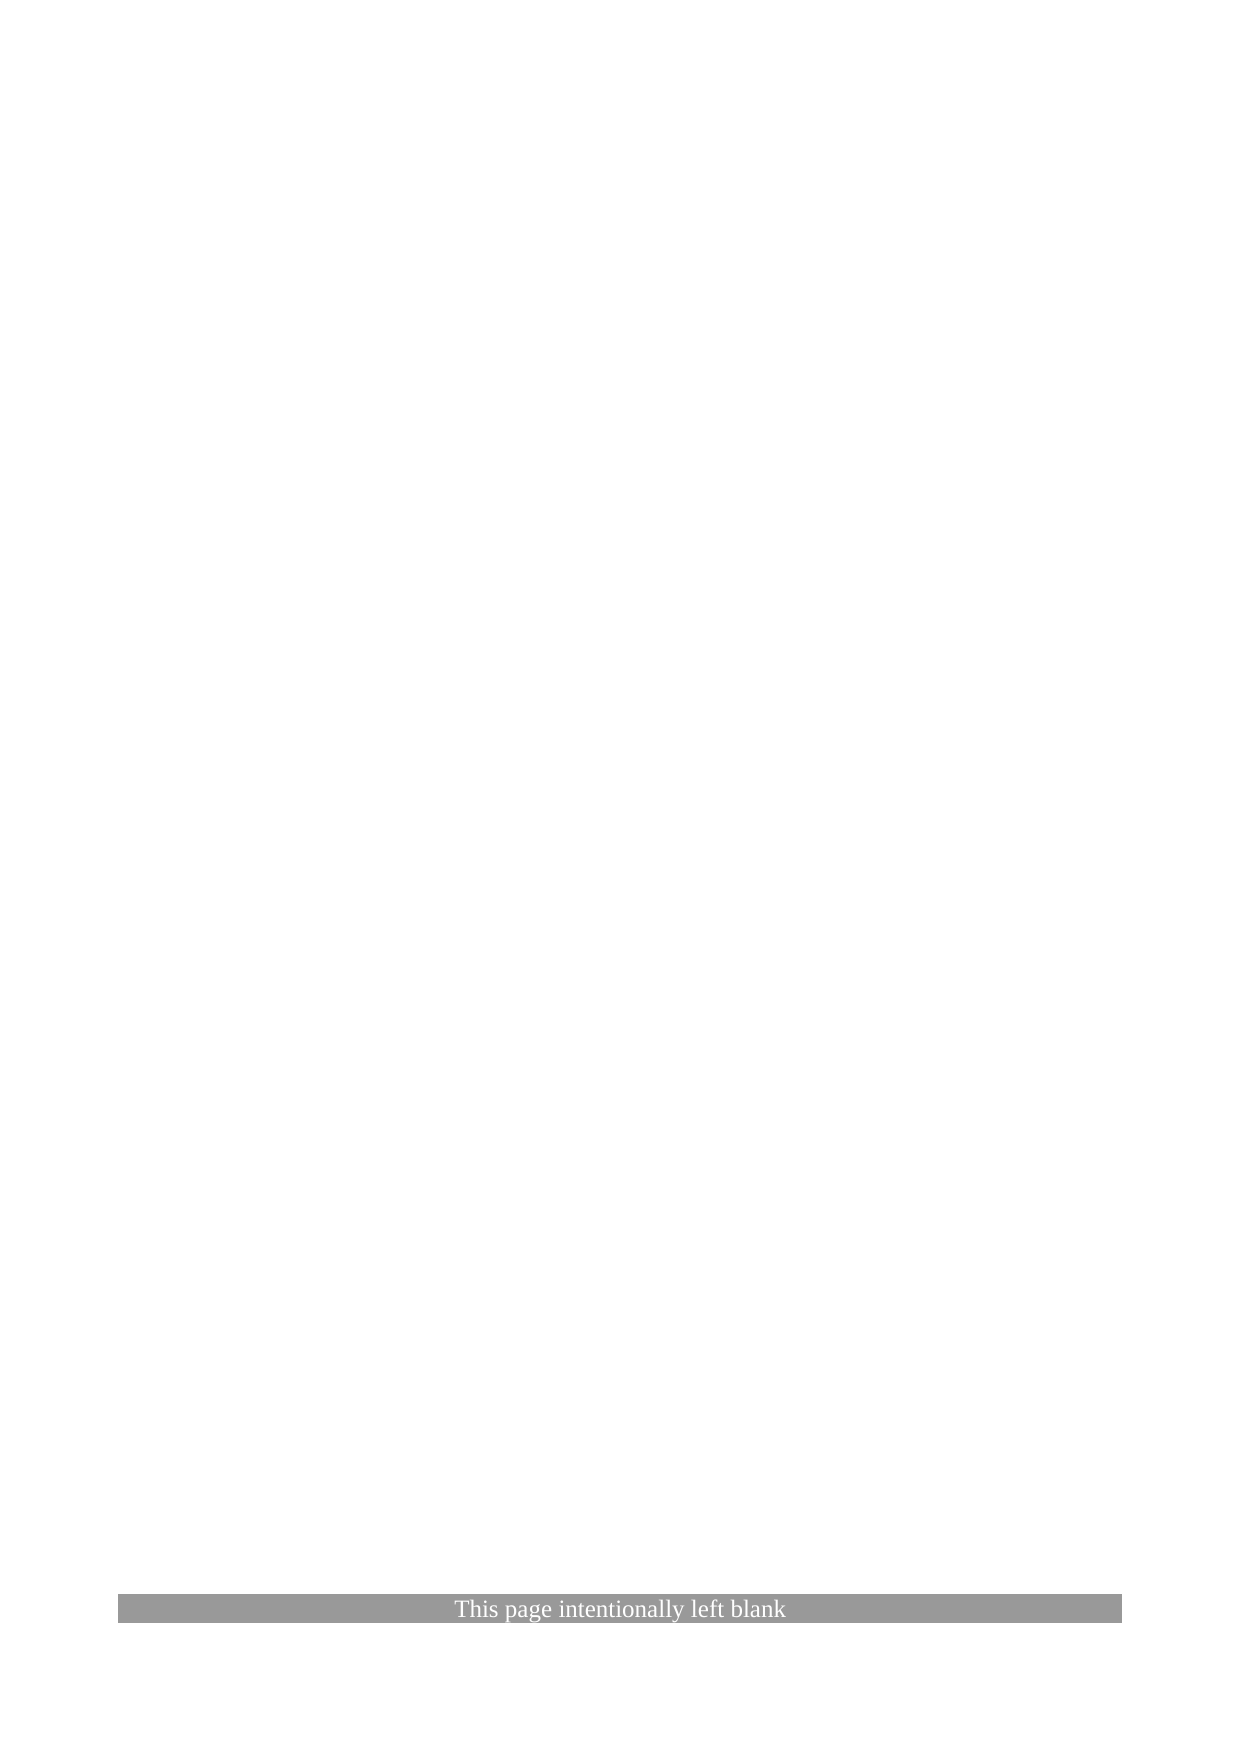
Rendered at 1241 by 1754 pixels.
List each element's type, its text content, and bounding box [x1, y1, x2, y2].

text This page intentionally left blank [118, 1594, 1122, 1623]
